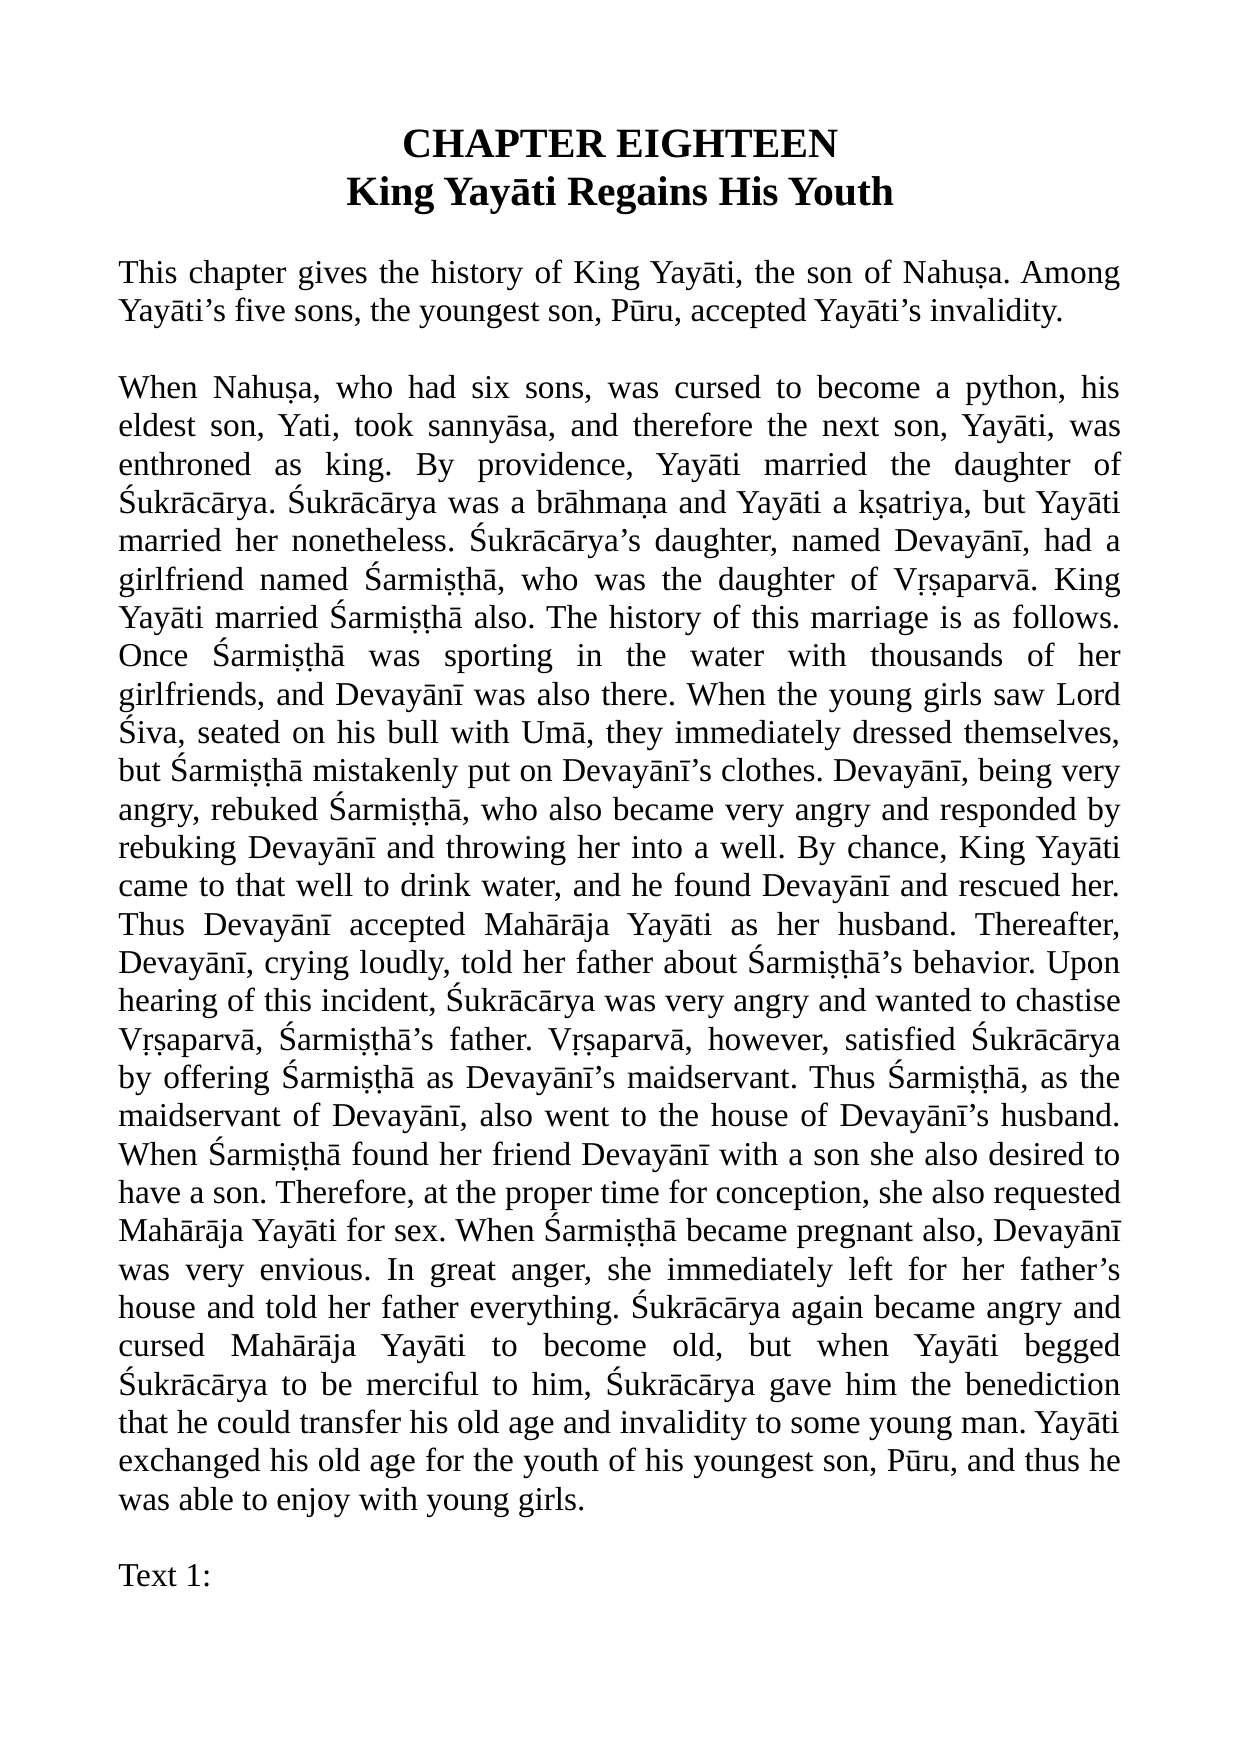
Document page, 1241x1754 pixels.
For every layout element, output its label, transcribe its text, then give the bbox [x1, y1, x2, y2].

text Text 1: [118, 1556, 1122, 1594]
text This chapter gives the history of King Yayāti, the son of Nahuṣa. Among Yayāti’s five sons, the youngest son, Pūru, accepted Yayāti’s invalidity. [118, 252, 1122, 329]
text CHAPTER EIGHTEEN [118, 118, 1122, 166]
text King Yayāti Regains His Youth [118, 166, 1122, 214]
text When Nahuṣa, who had six sons, was cursed to become a python, his eldest son, Yati, took sannyāsa, and therefore the next son, Yayāti, was enthroned as king. By providence, Yayāti married the daughter of Śukrācārya. Śukrācārya was a brāhmaṇa and Yayāti a kṣatriya, but Yayāti married her nonetheless. Śukrācārya’s daughter, named Devayānī, had a girlfriend named Śarmiṣṭhā, who was the daughter of Vṛṣaparvā. King Yayāti married Śarmiṣṭhā also. The history of this marriage is as follows. Once Śarmiṣṭhā was sporting in the water with thousands of her girlfriends, and Devayānī was also there. When the young girls saw Lord Śiva, seated on his bull with Umā, they immediately dressed themselves, but Śarmiṣṭhā mistakenly put on Devayānī’s clothes. Devayānī, being very angry, rebuked Śarmiṣṭhā, who also became very angry and responded by rebuking Devayānī and throwing her into a well. By chance, King Yayāti came to that well to drink water, and he found Devayānī and rescued her. Thus Devayānī accepted Mahārāja Yayāti as her husband. Thereafter, Devayānī, crying loudly, told her father about Śarmiṣṭhā’s behavior. Upon hearing of this incident, Śukrācārya was very angry and wanted to chastise Vṛṣaparvā, Śarmiṣṭhā’s father. Vṛṣaparvā, however, satisfied Śukrācārya by offering Śarmiṣṭhā as Devayānī’s maidservant. Thus Śarmiṣṭhā, as the maidservant of Devayānī, also went to the house of Devayānī’s husband. When Śarmiṣṭhā found her friend Devayānī with a son she also desired to have a son. Therefore, at the proper time for conception, she also requested Mahārāja Yayāti for sex. When Śarmiṣṭhā became pregnant also, Devayānī was very envious. In great anger, she immediately left for her father’s house and told her father everything. Śukrācārya again became angry and cursed Mahārāja Yayāti to become old, but when Yayāti begged Śukrācārya to be merciful to him, Śukrācārya gave him the benediction that he could transfer his old age and invalidity to some young man. Yayāti exchanged his old age for the youth of his youngest son, Pūru, and thus he was able to enjoy with young girls. [118, 367, 1122, 1517]
